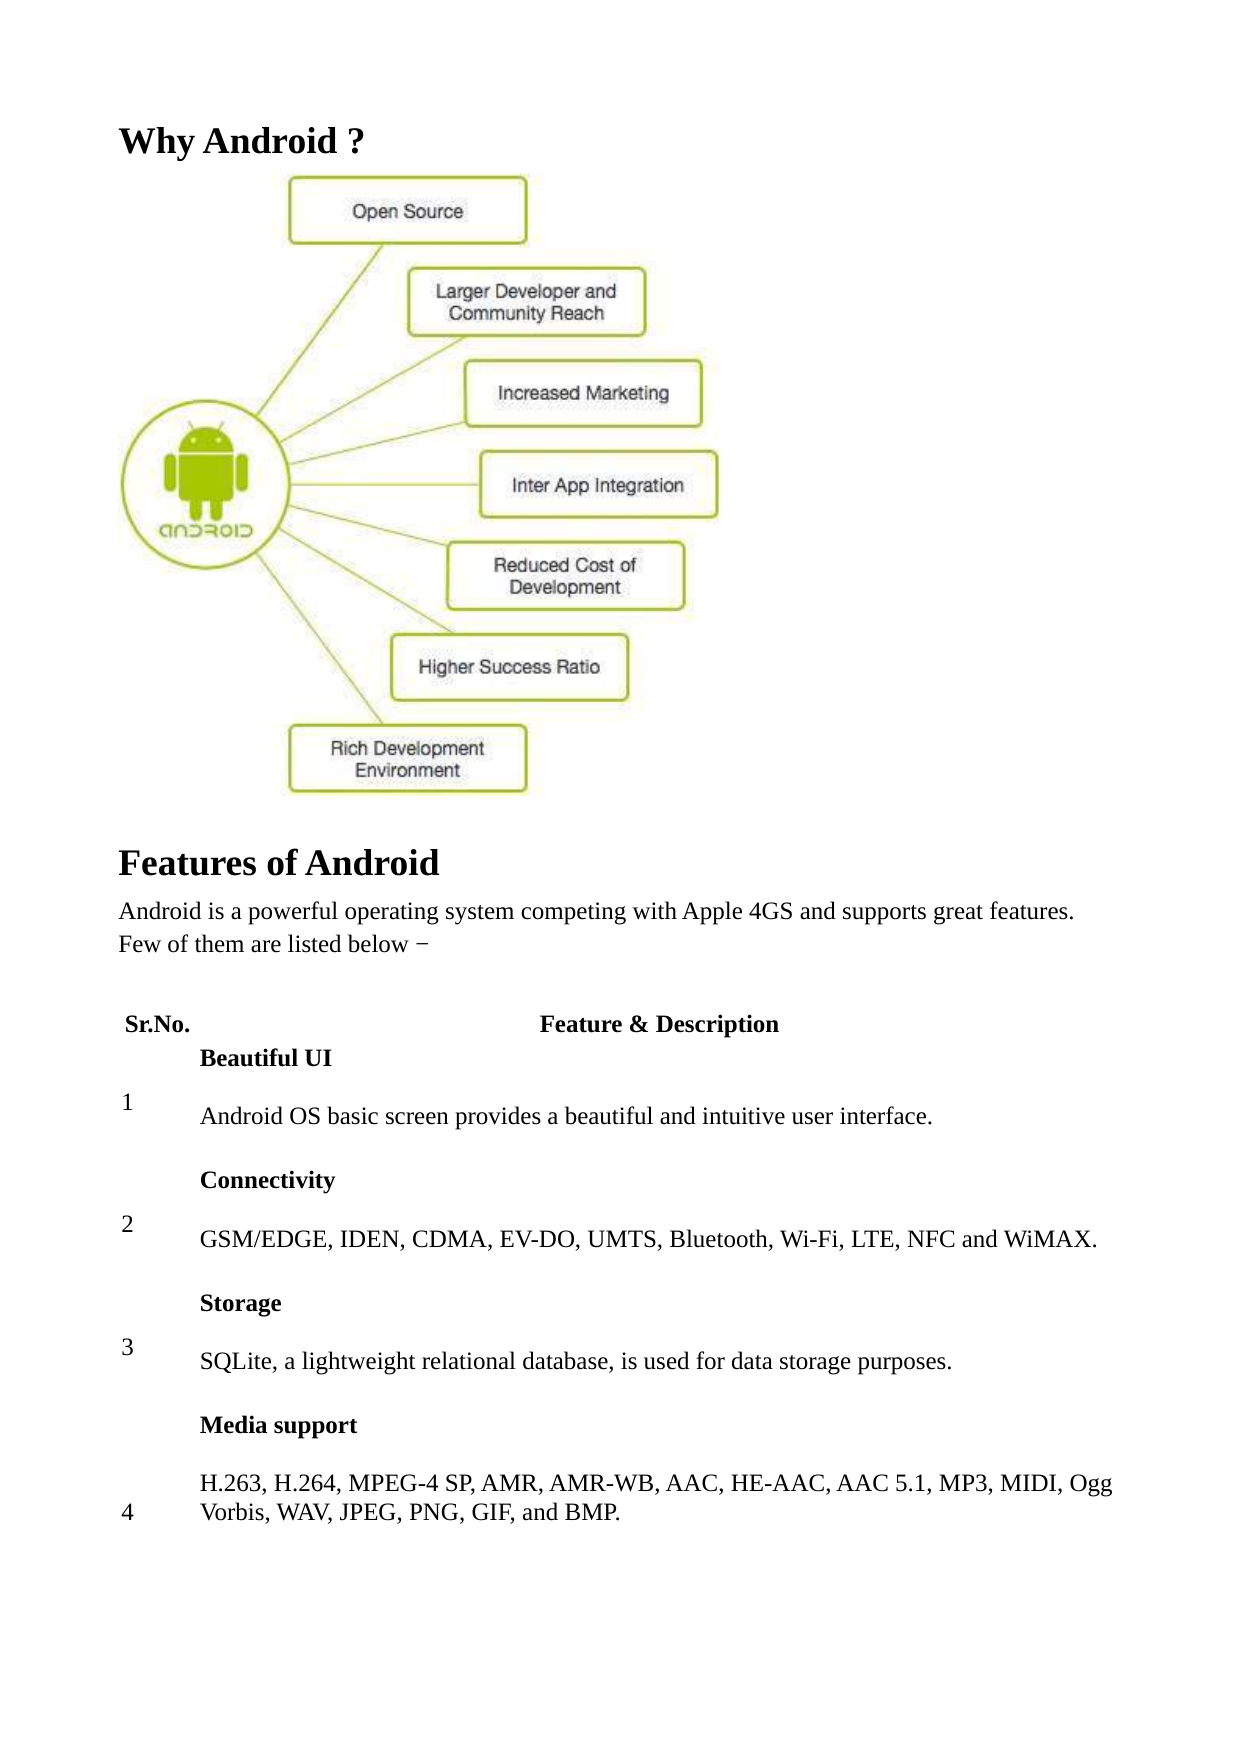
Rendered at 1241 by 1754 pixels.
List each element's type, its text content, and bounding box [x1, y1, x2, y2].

table_cell 4 [118, 1407, 197, 1616]
subtitle Features of Android [118, 841, 1122, 884]
picture [118, 173, 722, 796]
text Android is a powerful operating system competing with Apple 4GS and supports great features. Few of them are listed below − [118, 896, 1122, 958]
subtitle Why Android ? [118, 118, 1122, 161]
table_cell Connectivity GSM/EDGE, IDEN, CDMA, EV-DO, UMTS, Bluetooth, Wi-Fi, LTE, NFC and WiMAX. [197, 1163, 1122, 1285]
table_cell 2 [118, 1163, 197, 1285]
table_header Sr.No. [118, 1006, 197, 1040]
table_cell 3 [118, 1285, 197, 1407]
table_cell Media support H.263, H.264, MPEG-4 SP, AMR, AMR-WB, AAC, HE-AAC, AAC 5.1, MP3, MIDI, Ogg Vorbis, WAV, JPEG, PNG, GIF, and BMP. [197, 1407, 1122, 1616]
table_header Feature & Description [197, 1006, 1122, 1040]
table_cell Storage SQLite, a lightweight relational database, is used for data storage purposes. [197, 1285, 1122, 1407]
table_cell Beautiful UI Android OS basic screen provides a beautiful and intuitive user interface. [197, 1040, 1122, 1163]
table_cell 1 [118, 1040, 197, 1163]
